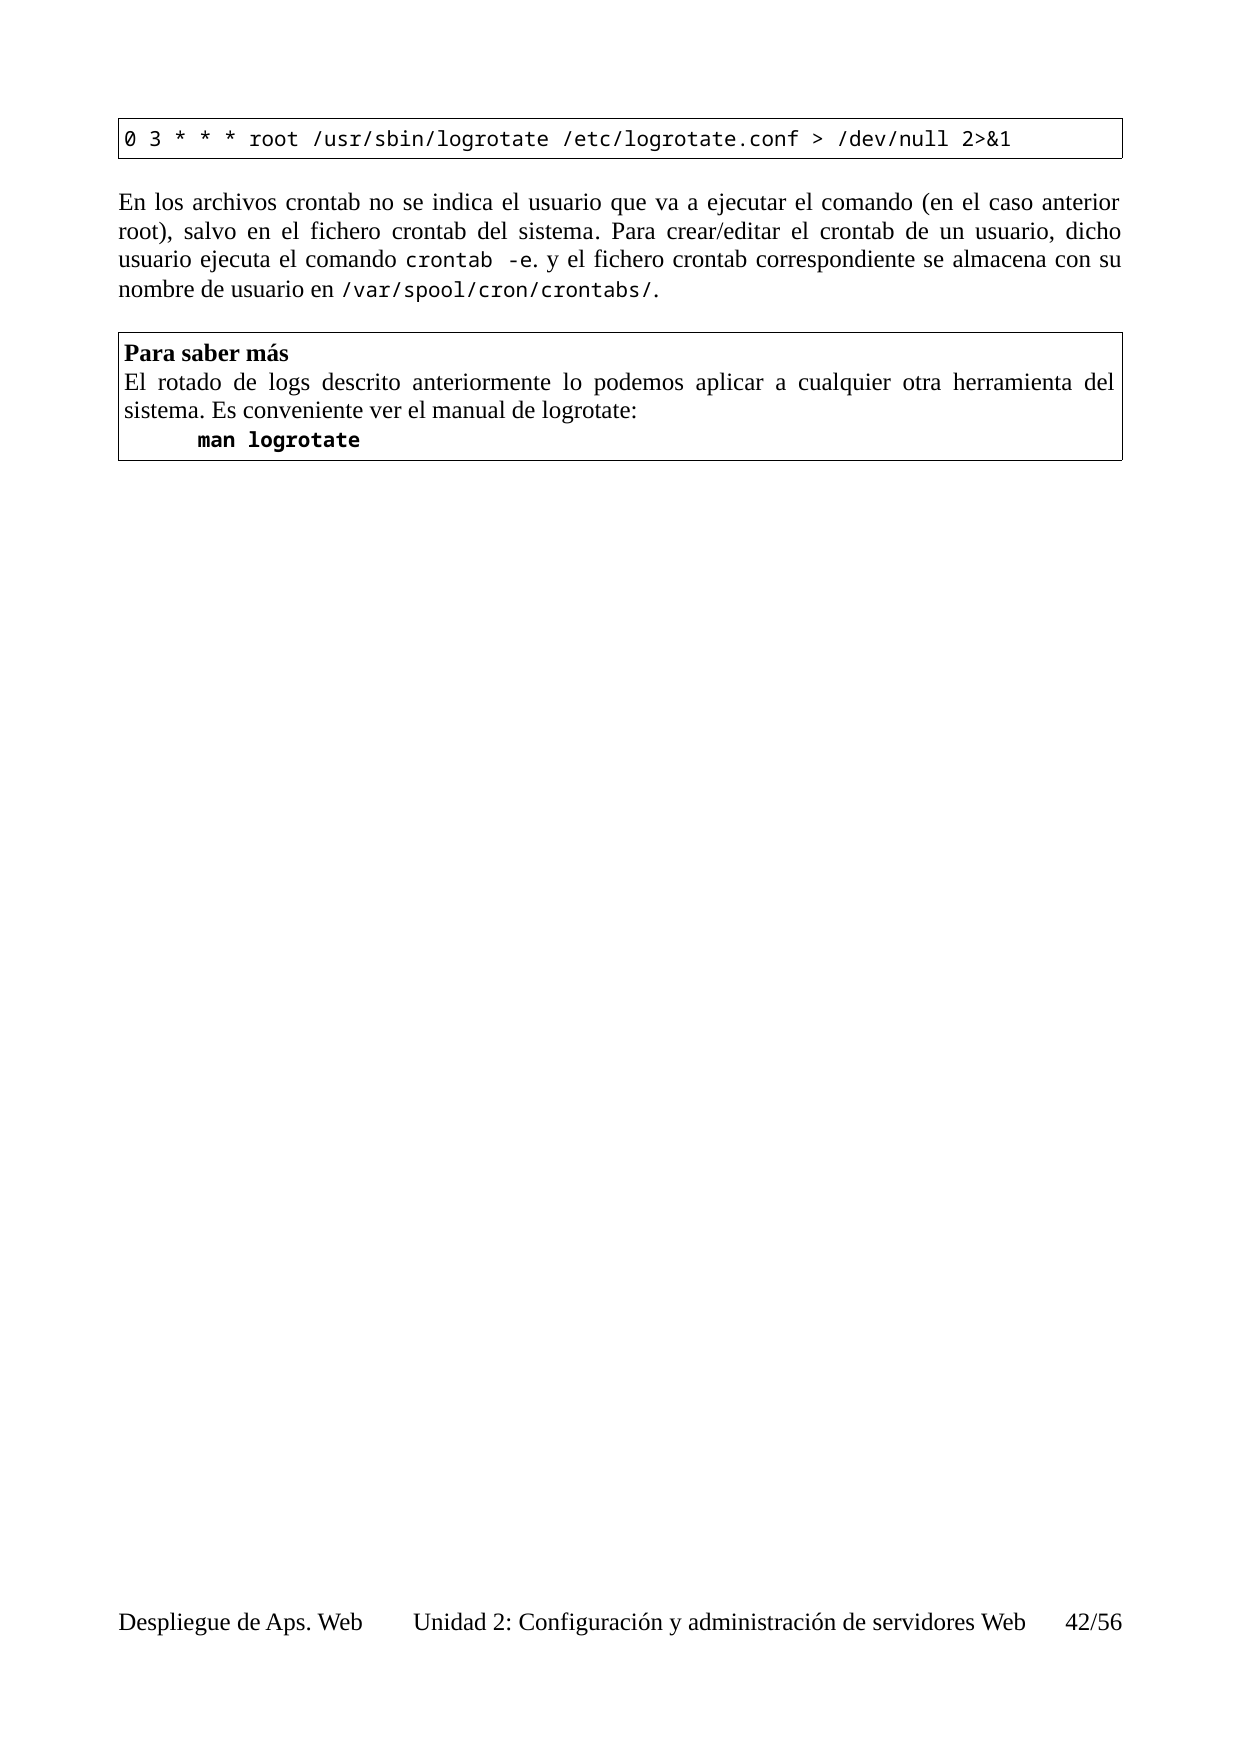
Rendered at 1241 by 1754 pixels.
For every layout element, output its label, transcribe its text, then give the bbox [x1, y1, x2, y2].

text En los archivos crontab no se indica el usuario que va a ejecutar el comando (en el caso anterior root), salvo en el fichero crontab del sistema. Para crear/editar el crontab de un usuario, dicho usuario ejecuta el comando crontab -e. y el fichero crontab correspondiente se almacena con su nombre de usuario en /var/spool/cron/crontabs/. [118, 187, 1122, 303]
table_header Para saber más El rotado de logs descrito anteriormente lo podemos aplicar a cualquier otra herramienta del sistema. Es conveniente ver el manual de logrotate: man logrotate [119, 333, 1122, 459]
table_cell 0 3 * * * root /usr/sbin/logrotate /etc/logrotate.conf > /dev/null 2>&1 [119, 119, 1122, 158]
